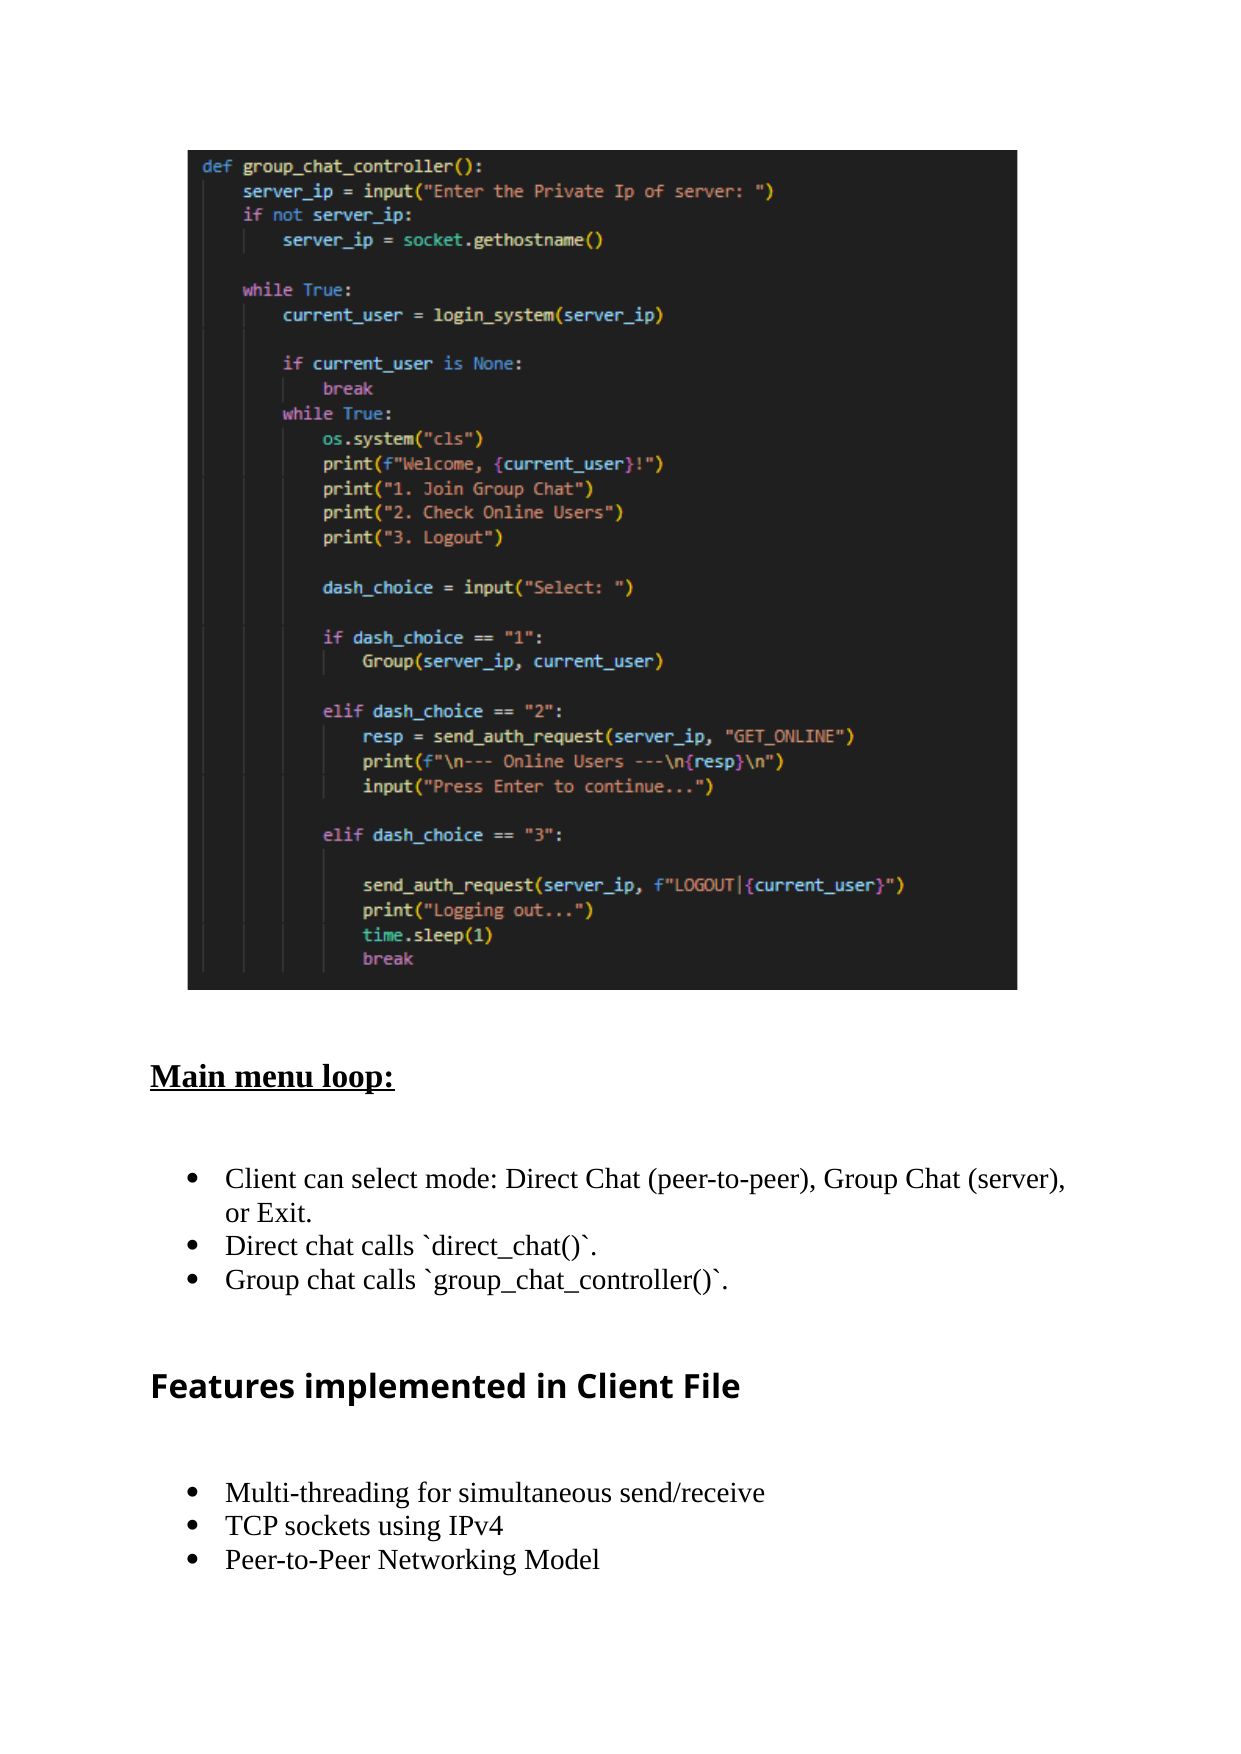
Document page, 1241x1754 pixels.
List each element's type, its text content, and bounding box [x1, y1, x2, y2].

text Main menu loop: [150, 1056, 1090, 1094]
list Client can select mode: Direct Chat (peer-to-peer), Group Chat (server), or Exit. [187, 1161, 1090, 1228]
text Features implemented in Client File [150, 1363, 1090, 1408]
list Peer-to-Peer Networking Model [187, 1542, 1090, 1576]
list Direct chat calls `direct_chat()`. [187, 1228, 1090, 1262]
list Multi-threading for simultaneous send/receive [187, 1475, 1090, 1508]
list Group chat calls `group_chat_controller()`. [187, 1262, 1090, 1296]
list TCP sockets using IPv4 [187, 1508, 1090, 1542]
